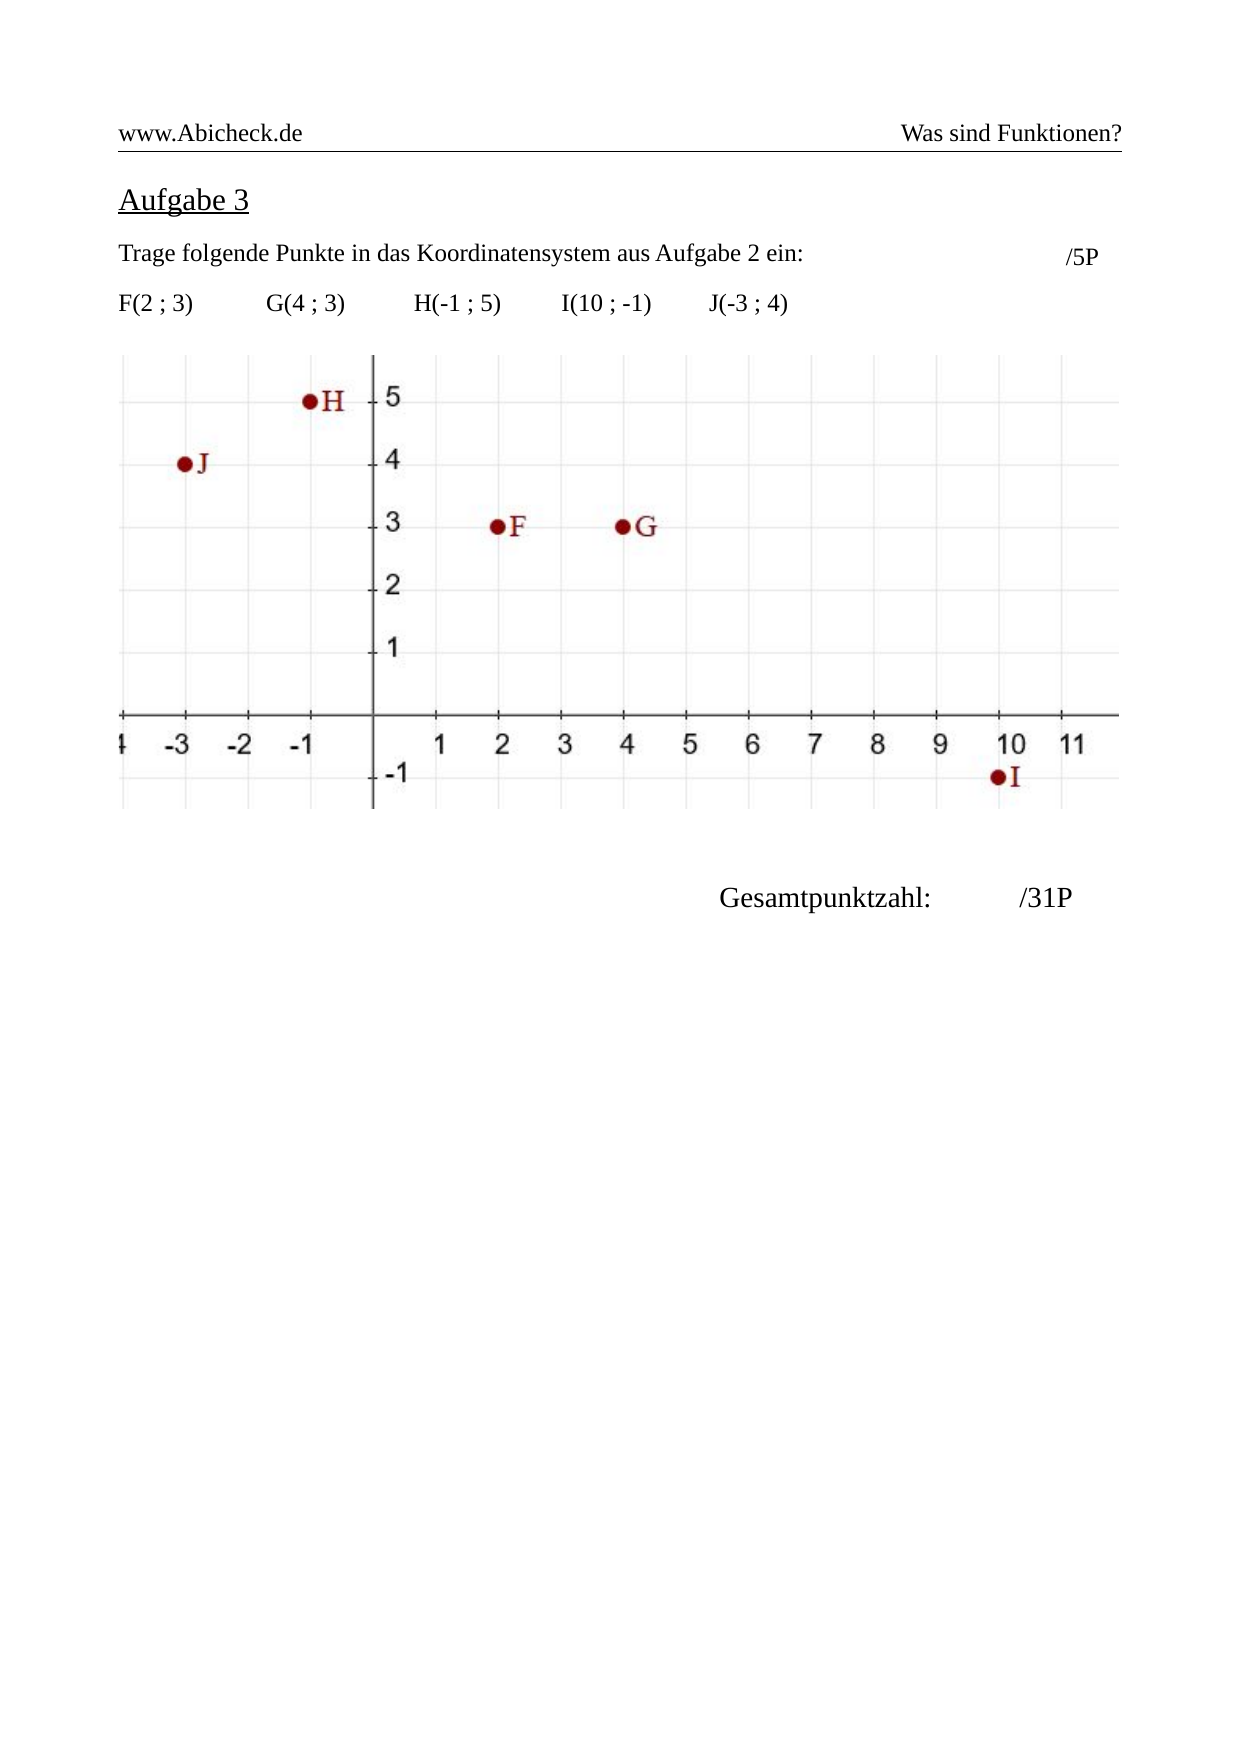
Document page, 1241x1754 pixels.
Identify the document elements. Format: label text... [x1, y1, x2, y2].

text Trage folgende Punkte in das Koordinatensystem aus Aufgabe 2 ein: [118, 238, 1122, 267]
text Aufgabe 3 [118, 181, 1122, 217]
text F(2 ; 3) G(4 ; 3) H(-1 ; 5) I(10 ; -1) J(-3 ; 4) [118, 288, 1122, 316]
picture [118, 355, 1119, 809]
